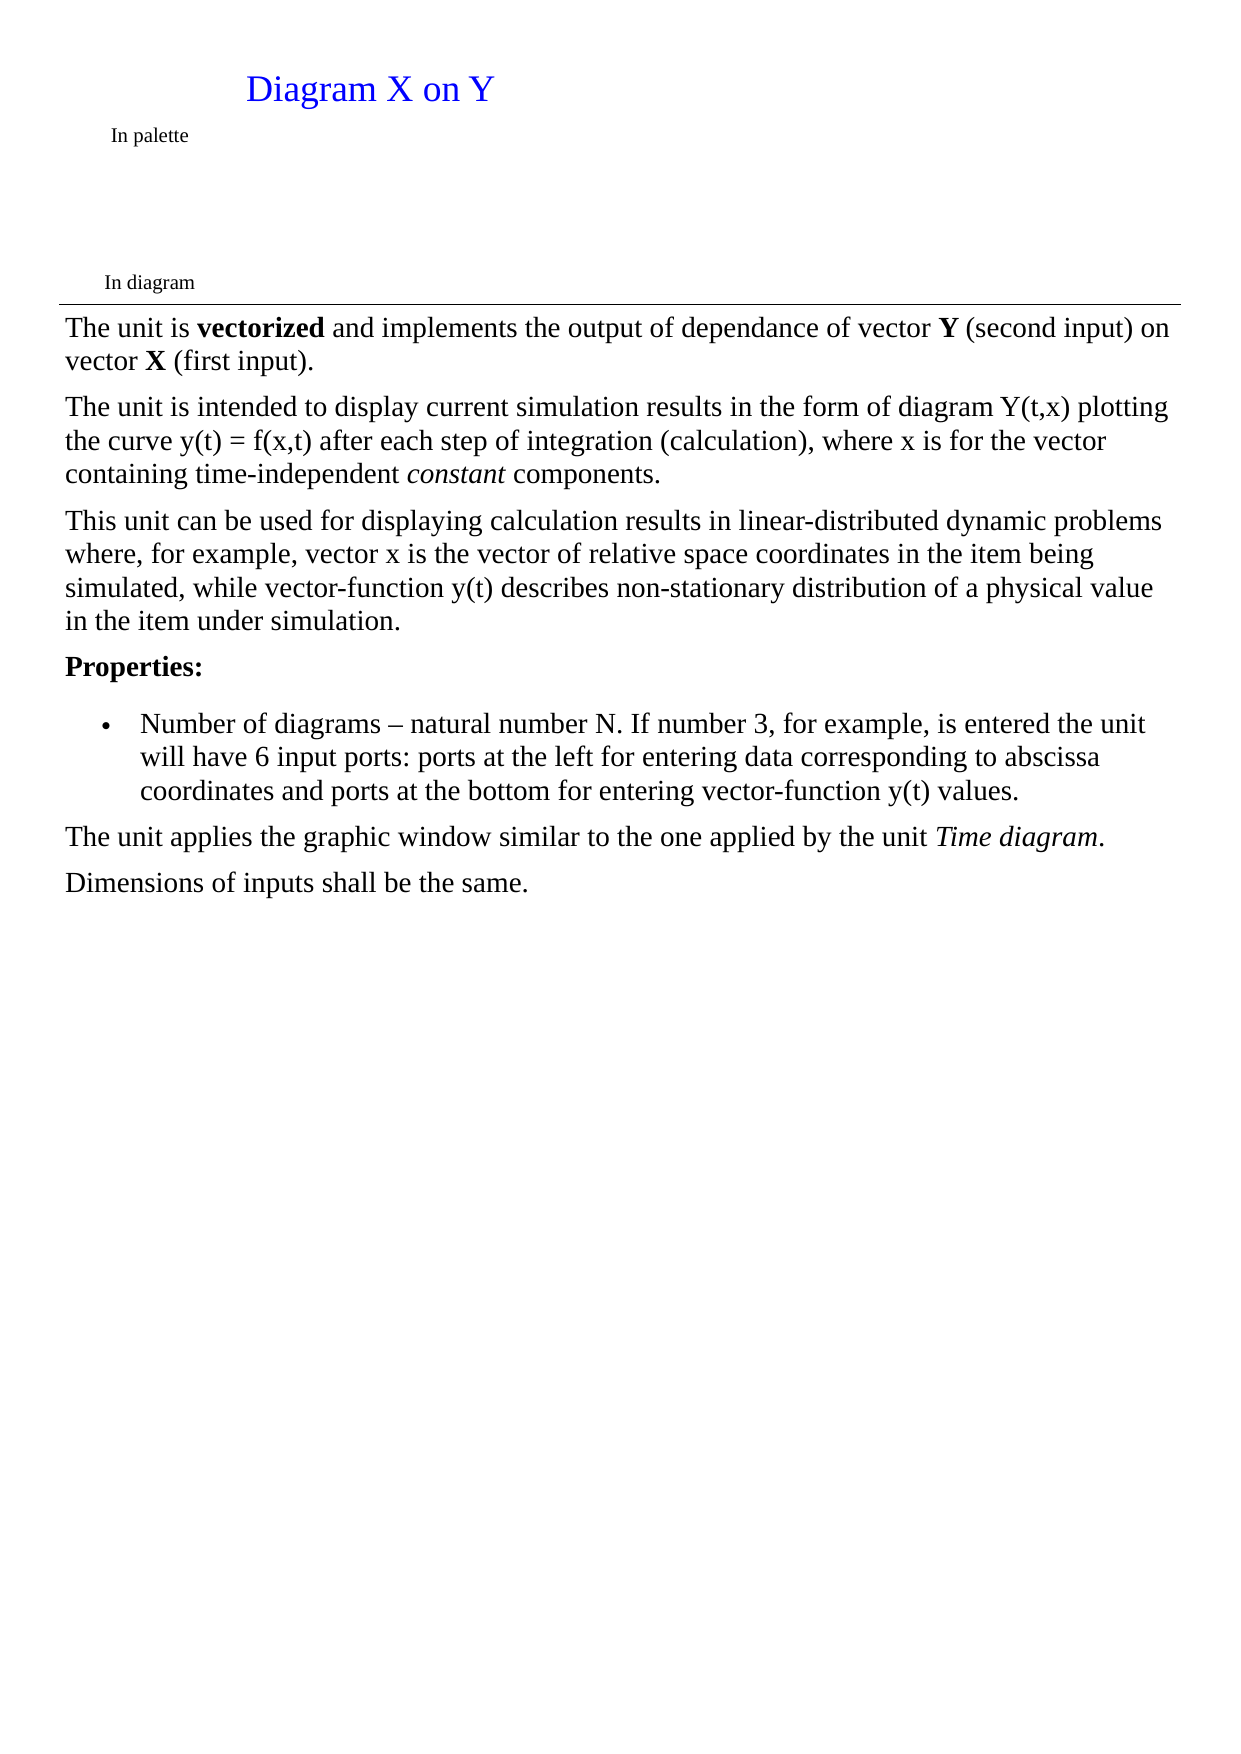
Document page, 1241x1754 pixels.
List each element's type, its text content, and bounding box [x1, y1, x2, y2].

table_cell [240, 264, 1181, 304]
table_cell [59, 158, 240, 264]
table_header [59, 59, 240, 117]
table_cell In diagram [59, 264, 240, 304]
table_header Diagram X on Y [240, 59, 1181, 117]
table_cell [240, 158, 1181, 264]
table_cell The unit is vectorized and implements the output of dependance of vector Y (second input) on vector X (first input). The unit is intended to display current simulation results in the form of diagram Y(t,x) plotting the curve y(t) = f(x,t) after each step of integration (calculation), where x is for the vector containing time-independent constant components. This unit can be used for displaying calculation results in linear-distributed dynamic problems where, for example, vector x is the vector of relative space coordinates in the item being simulated, while vector-function y(t) describes non-stationary distribution of a physical value in the item under simulation. Properties: · Number of diagrams – natural number N. If number 3, for example, is entered the unit will have 6 input ports: ports at the left for entering data corresponding to abscissa coordinates and ports at the bottom for entering vector-function y(t) values. The unit applies the graphic window similar to the one applied by the unit Time diagram. Dimensions of inputs shall be the same. [59, 305, 1181, 917]
table_cell In palette [59, 117, 240, 157]
table_cell [240, 117, 1181, 157]
